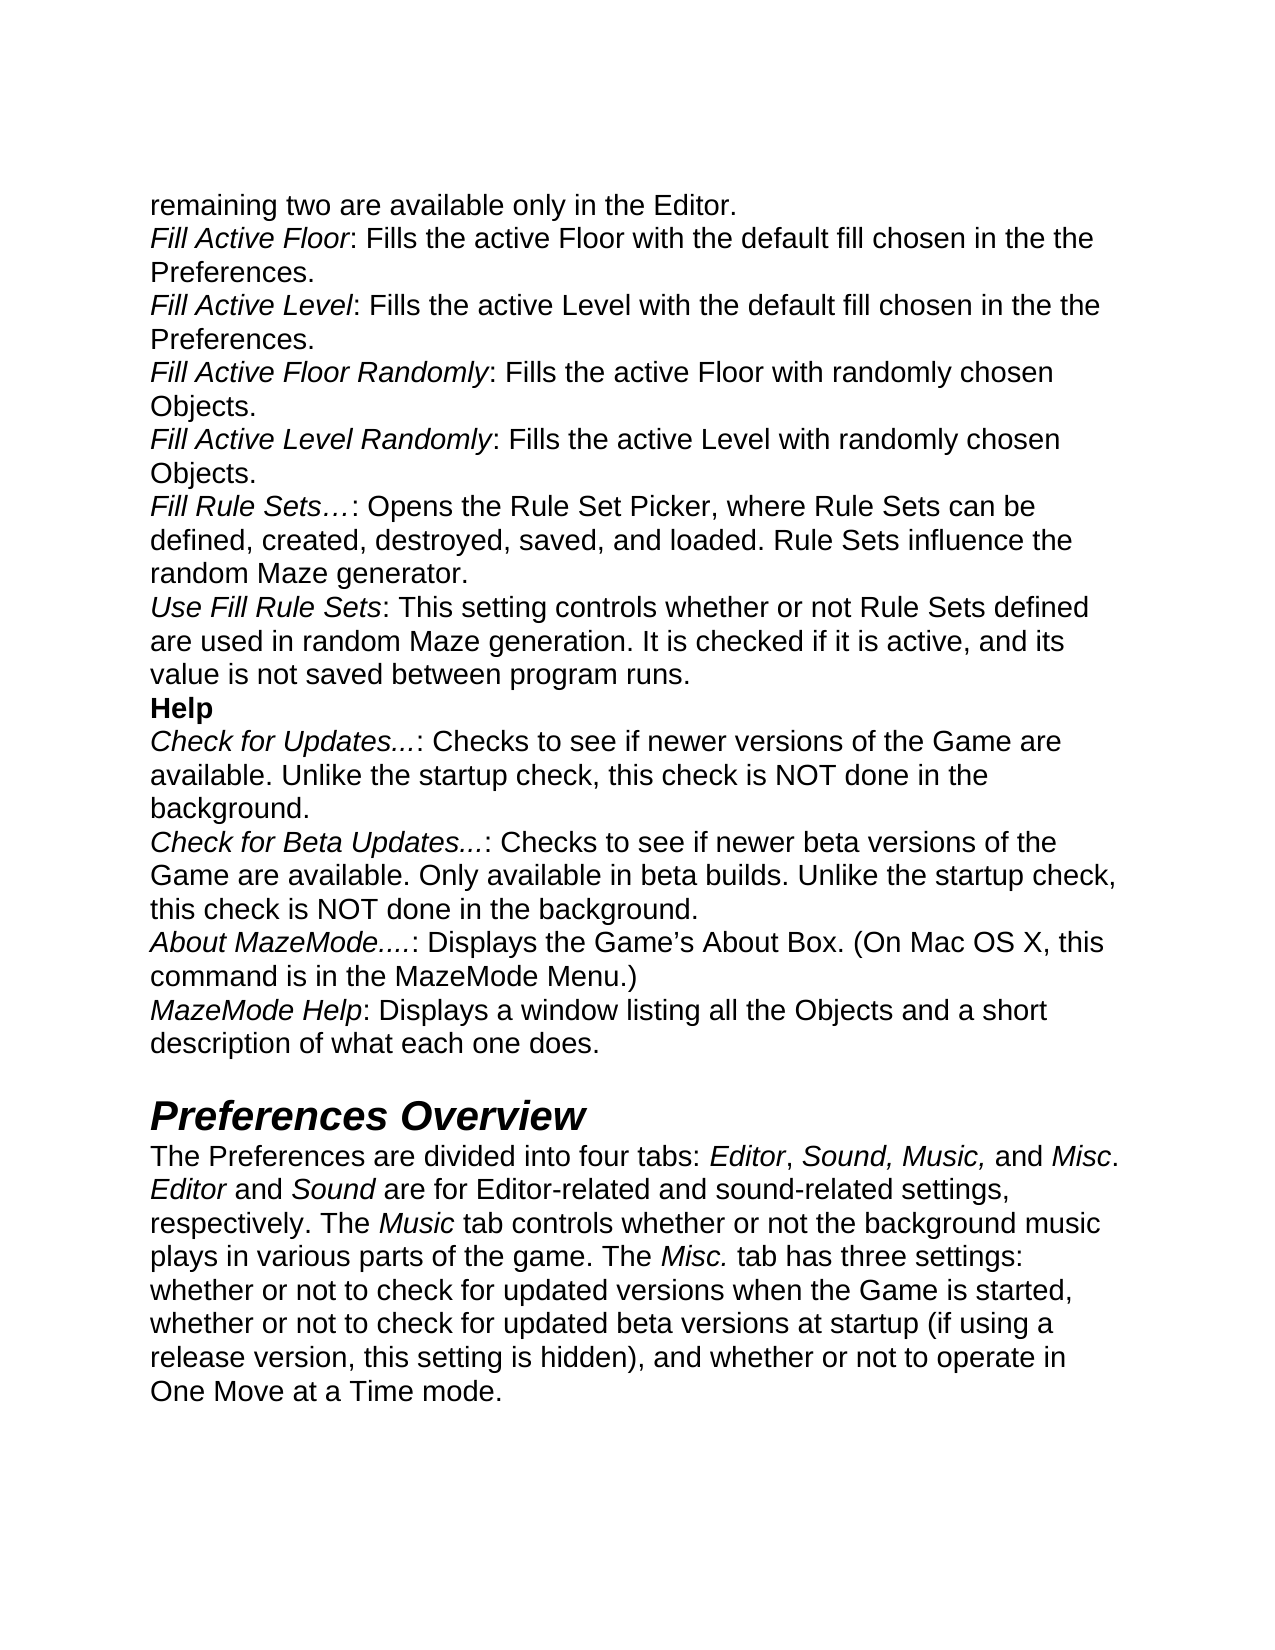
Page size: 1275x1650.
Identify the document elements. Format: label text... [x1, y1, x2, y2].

text The Preferences are divided into four tabs: Editor, Sound, Music, and Misc. Editor and Sound are for Editor-related and sound-related settings, respectively. The Music tab controls whether or not the background music plays in various parts of the game. The Misc. tab has three settings: whether or not to check for updated versions when the Game is started, whether or not to check for updated beta versions at startup (if using a release version, this setting is hidden), and whether or not to operate in One Move at a Time mode. [150, 1139, 1125, 1407]
text Fill Active Level Randomly: Fills the active Level with randomly chosen Objects. [150, 422, 1125, 489]
text Fill Active Floor: Fills the active Floor with the default fill chosen in the the Preferences. [150, 221, 1125, 288]
text Preferences Overview [150, 1091, 1125, 1139]
text remaining two are available only in the Editor. [150, 187, 1125, 221]
text Use Fill Rule Sets: This setting controls whether or not Rule Sets defined are used in random Maze generation. It is checked if it is active, and its value is not saved between program runs. [150, 590, 1125, 691]
text Fill Active Level: Fills the active Level with the default fill chosen in the the Preferences. [150, 288, 1125, 355]
text Fill Rule Sets…: Opens the Rule Set Picker, where Rule Sets can be defined, created, destroyed, saved, and loaded. Rule Sets influence the random Maze generator. [150, 489, 1125, 590]
text Fill Active Floor Randomly: Fills the active Floor with randomly chosen Objects. [150, 355, 1125, 422]
text Help [150, 691, 1125, 724]
text Check for Beta Updates...: Checks to see if newer beta versions of the Game are available. Only available in beta builds. Unlike the startup check, this check is NOT done in the background. [150, 825, 1125, 925]
text About MazeMode....: Displays the Game’s About Box. (On Mac OS X, this command is in the MazeMode Menu.) [150, 925, 1125, 992]
text Check for Updates...: Checks to see if newer versions of the Game are available. Unlike the startup check, this check is NOT done in the background. [150, 724, 1125, 825]
text MazeMode Help: Displays a window listing all the Objects and a short description of what each one does. [150, 992, 1125, 1059]
